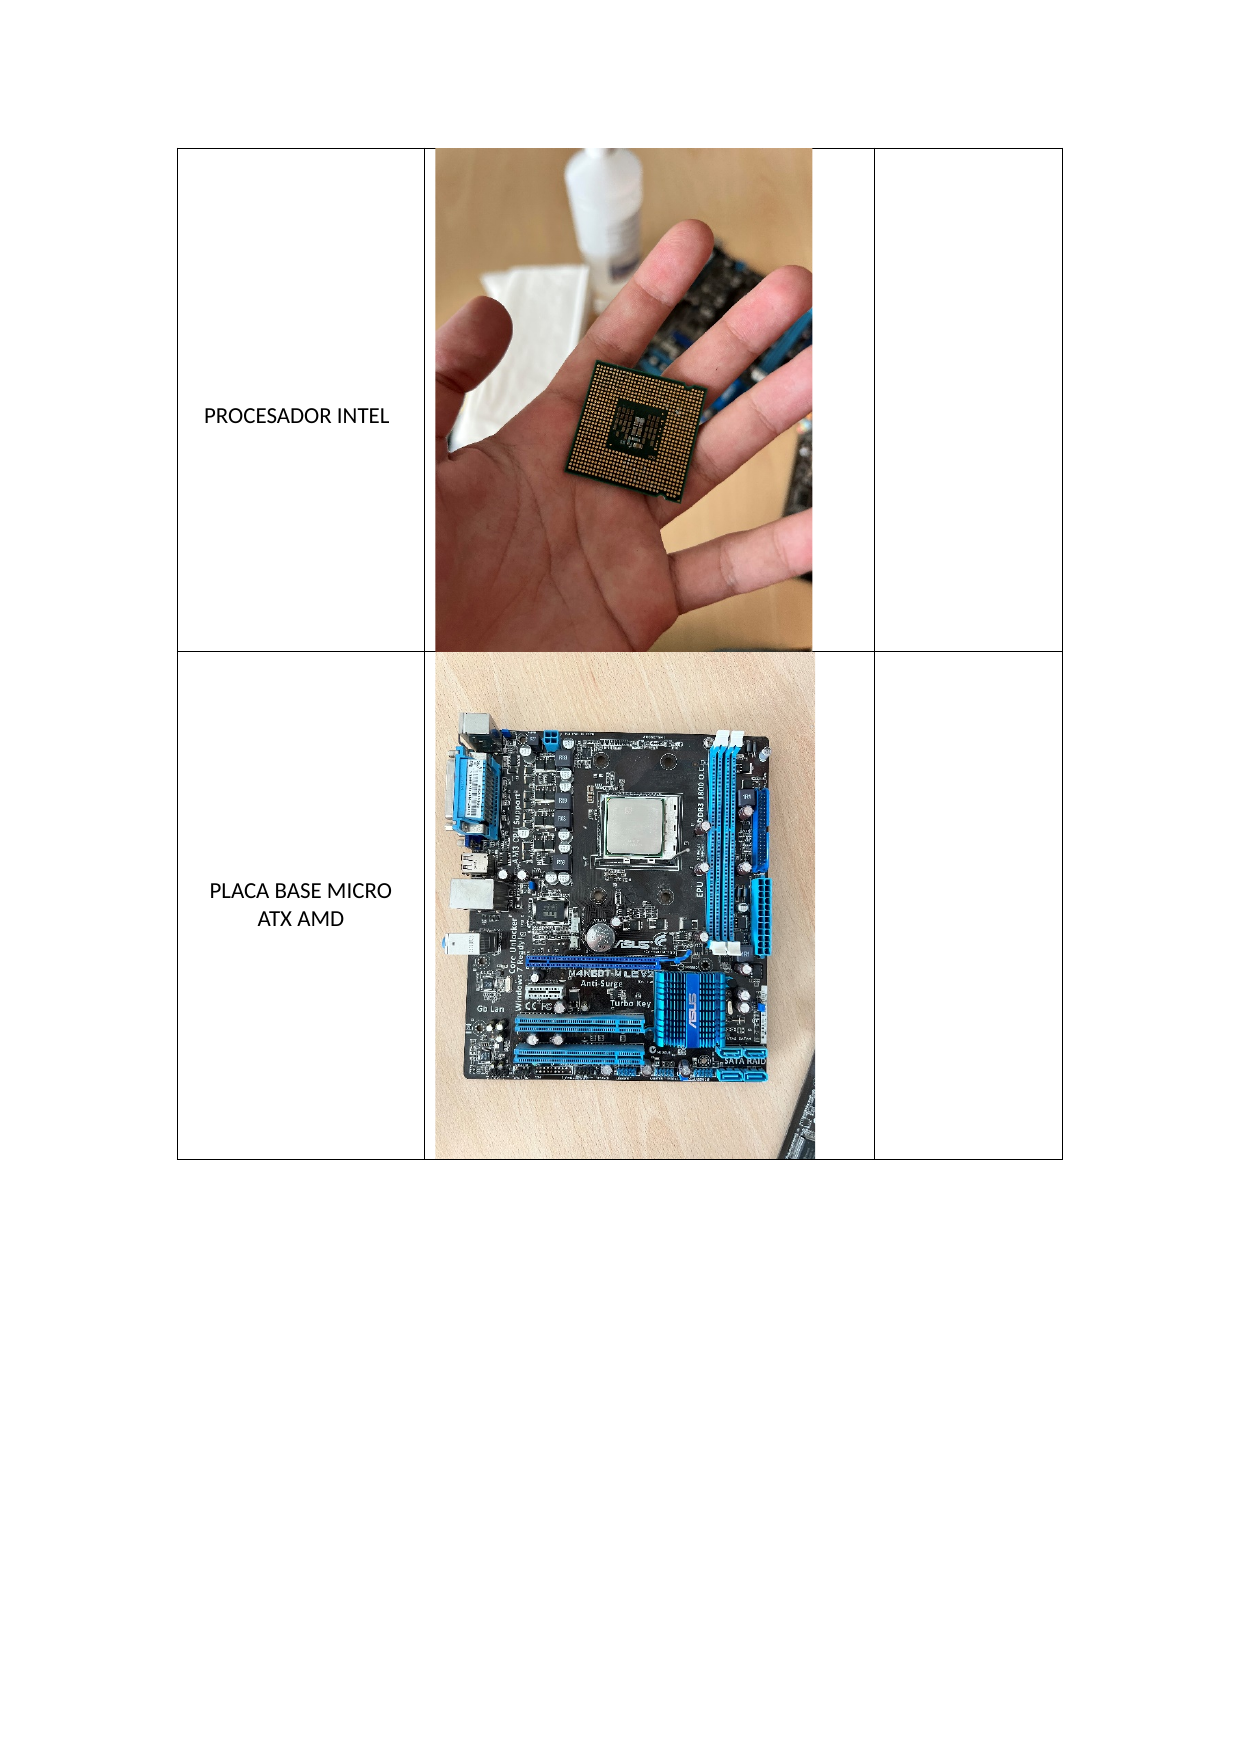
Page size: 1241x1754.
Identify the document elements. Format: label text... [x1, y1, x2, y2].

table_cell PLACA BASE MICRO ATX AMD [178, 652, 424, 1158]
table_cell [425, 149, 435, 651]
table_cell [815, 652, 874, 1158]
table_cell [813, 149, 874, 651]
table_cell [875, 149, 1062, 651]
table_cell [425, 652, 435, 1158]
table_cell PROCESADOR INTEL [178, 149, 424, 651]
table_cell [875, 652, 1062, 1158]
